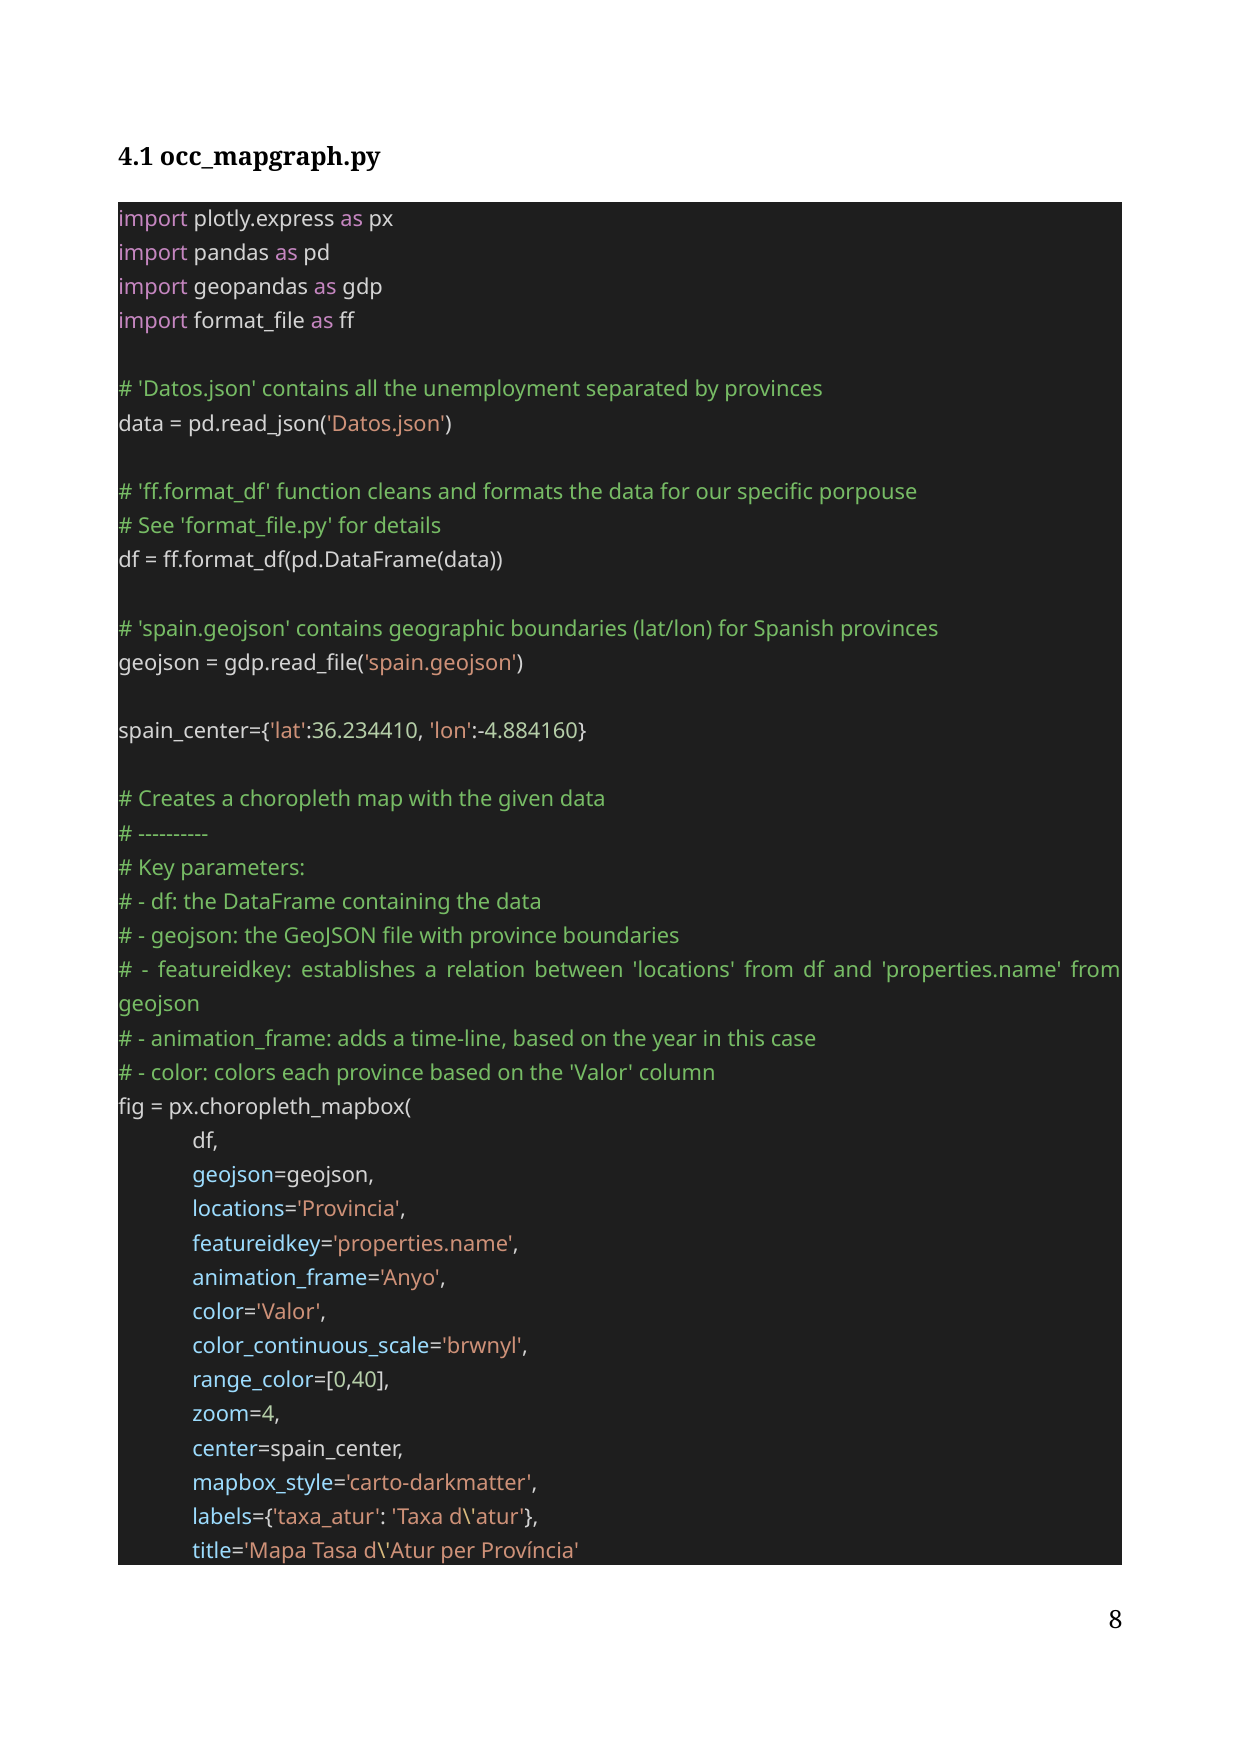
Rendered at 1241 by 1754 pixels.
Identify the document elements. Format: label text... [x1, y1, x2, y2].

text geojson=geojson, [374, 1159, 1122, 1189]
text df = ff.format_df(pd.DataFrame(data)) [509, 544, 1122, 574]
text geojson = gdp.read_file('spain.geojson') [529, 647, 1122, 676]
text # - geojson: the GeoJSON file with province boundaries [680, 920, 1122, 950]
text # 'ff.format_df' function cleans and formats the data for our specific porpouse [918, 476, 1122, 506]
text # 'Datos.json' contains all the unemployment separated by provinces [823, 373, 1122, 403]
text import geopandas as gdp [383, 271, 1122, 301]
text # See 'format_file.py' for details [441, 510, 1122, 540]
text # ---------- [118, 817, 1122, 847]
subtitle 4.1 occ_mapgraph.py [118, 139, 1122, 173]
text # - df: the DataFrame containing the data [548, 886, 1122, 916]
text mapbox_style='carto-darkmatter', [537, 1467, 1122, 1496]
text range_color=[0,40], [390, 1364, 1122, 1394]
text animation_frame='Anyo', [446, 1262, 1122, 1291]
text title='Mapa Tasa d\'Atur per Província' [579, 1535, 1122, 1565]
text # - animation_frame: adds a time-line, based on the year in this case [118, 1022, 1122, 1052]
text # - featureidkey: establishes a relation between 'locations' from df and 'properties.name' from geojson [118, 984, 1122, 1018]
text import pandas as pd [330, 237, 1122, 266]
text data = pd.read_json('Datos.json') [118, 407, 1122, 437]
text color='Valor', [326, 1296, 1122, 1326]
text df, [218, 1125, 1122, 1155]
text featureidkey='properties.name', [118, 1227, 1122, 1257]
text # Key parameters: [305, 852, 1122, 881]
text labels={'taxa_atur': 'Taxa d\'atur'}, [538, 1501, 1122, 1531]
text locations='Provincia', [411, 1193, 1122, 1223]
text # Creates a choropleth map with the given data [612, 783, 1122, 813]
text # 'spain.geojson' contains geographic boundaries (lat/lon) for Spanish provinces [118, 612, 1122, 642]
text spain_center={'lat':36.234410, 'lon':-4.884160} [586, 715, 1122, 745]
text # - color: colors each province based on the 'Valor' column [716, 1057, 1122, 1086]
text center=spain_center, [118, 1432, 1122, 1462]
text import plotly.express as px [118, 202, 1122, 232]
text import format_file as ff [354, 305, 1122, 335]
text fig = px.choropleth_mapbox( [411, 1091, 1122, 1121]
text color_continuous_scale='brwnyl', [528, 1330, 1122, 1360]
text zoom=4, [280, 1398, 1122, 1428]
